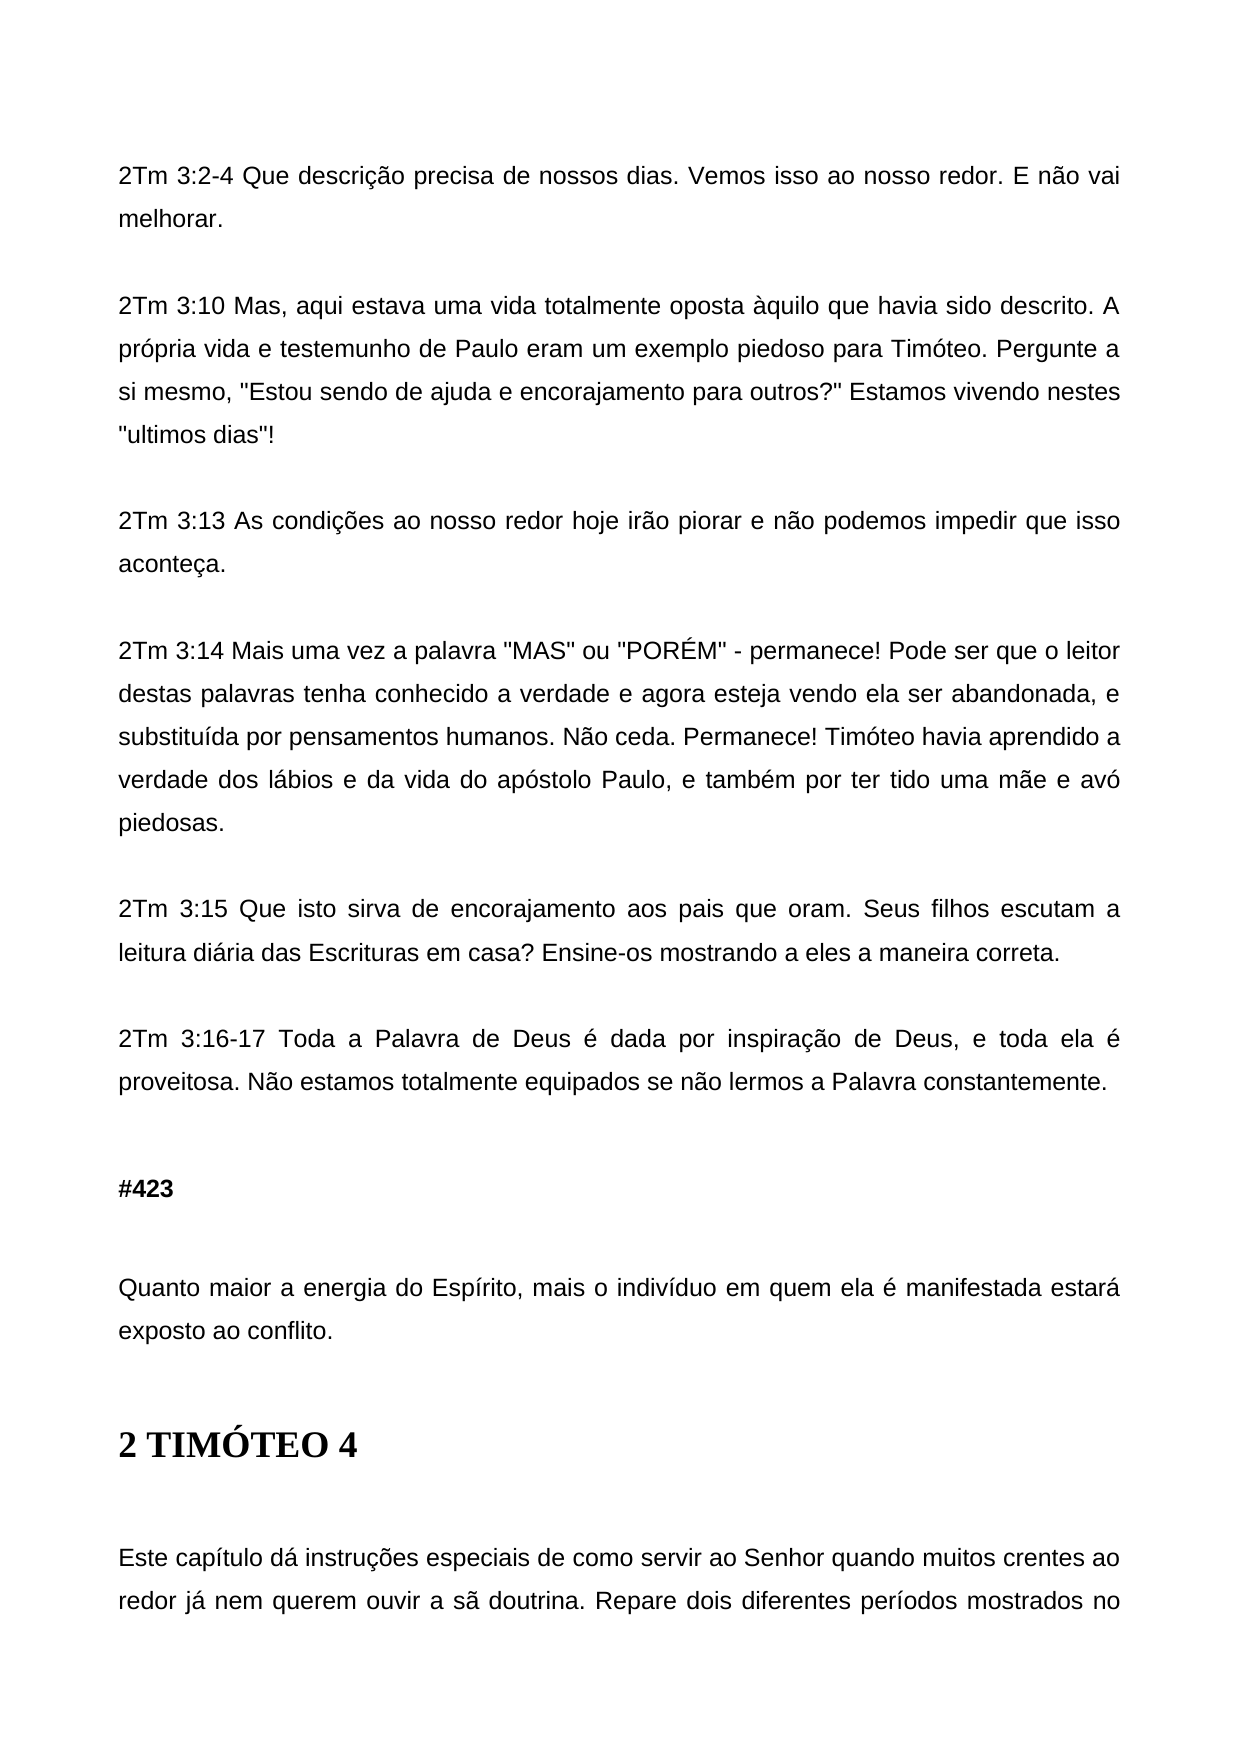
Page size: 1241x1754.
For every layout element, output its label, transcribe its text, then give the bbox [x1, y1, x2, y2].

text Quanto maior a energia do Espírito, mais o indivíduo em quem ela é manifestada estará exposto ao conflito. [118, 1273, 1122, 1344]
subtitle #423 [118, 1174, 1122, 1203]
subtitle 2 TIMÓTEO 4 [118, 1423, 1122, 1466]
text 2Tm 3:15 Que isto sirva de encorajamento aos pais que oram. Seus filhos escutam a leitura diária das Escrituras em casa? Ensine-os mostrando a eles a maneira correta. [118, 894, 1122, 966]
text 2Tm 3:16-17 Toda a Palavra de Deus é dada por inspiração de Deus, e toda ela é proveitosa. Não estamos totalmente equipados se não lermos a Palavra constantemente. [118, 1024, 1122, 1096]
text 2Tm 3:14 Mais uma vez a palavra "MAS" ou "PORÉM" - permanece! Pode ser que o leitor destas palavras tenha conhecido a verdade e agora esteja vendo ela ser abandonada, e substituída por pensamentos humanos. Não ceda. Permanece! Timóteo havia aprendido a verdade dos lábios e da vida do apóstolo Paulo, e também por ter tido uma mãe e avó piedosas. [118, 636, 1122, 837]
text 2Tm 3:13 As condições ao nosso redor hoje irão piorar e não podemos impedir que isso aconteça. [118, 506, 1122, 578]
text Este capítulo dá instruções especiais de como servir ao Senhor quando muitos crentes ao redor já nem querem ouvir a sã doutrina. Repare dois diferentes períodos mostrados no [118, 1543, 1122, 1615]
text 2Tm 3:10 Mas, aqui estava uma vida totalmente oposta àquilo que havia sido descrito. A própria vida e testemunho de Paulo eram um exemplo piedoso para Timóteo. Pergunte a si mesmo, "Estou sendo de ajuda e encorajamento para outros?" Estamos vivendo nestes "ultimos dias"! [118, 291, 1122, 449]
text 2Tm 3:2-4 Que descrição precisa de nossos dias. Vemos isso ao nosso redor. E não vai melhorar. [118, 161, 1122, 233]
